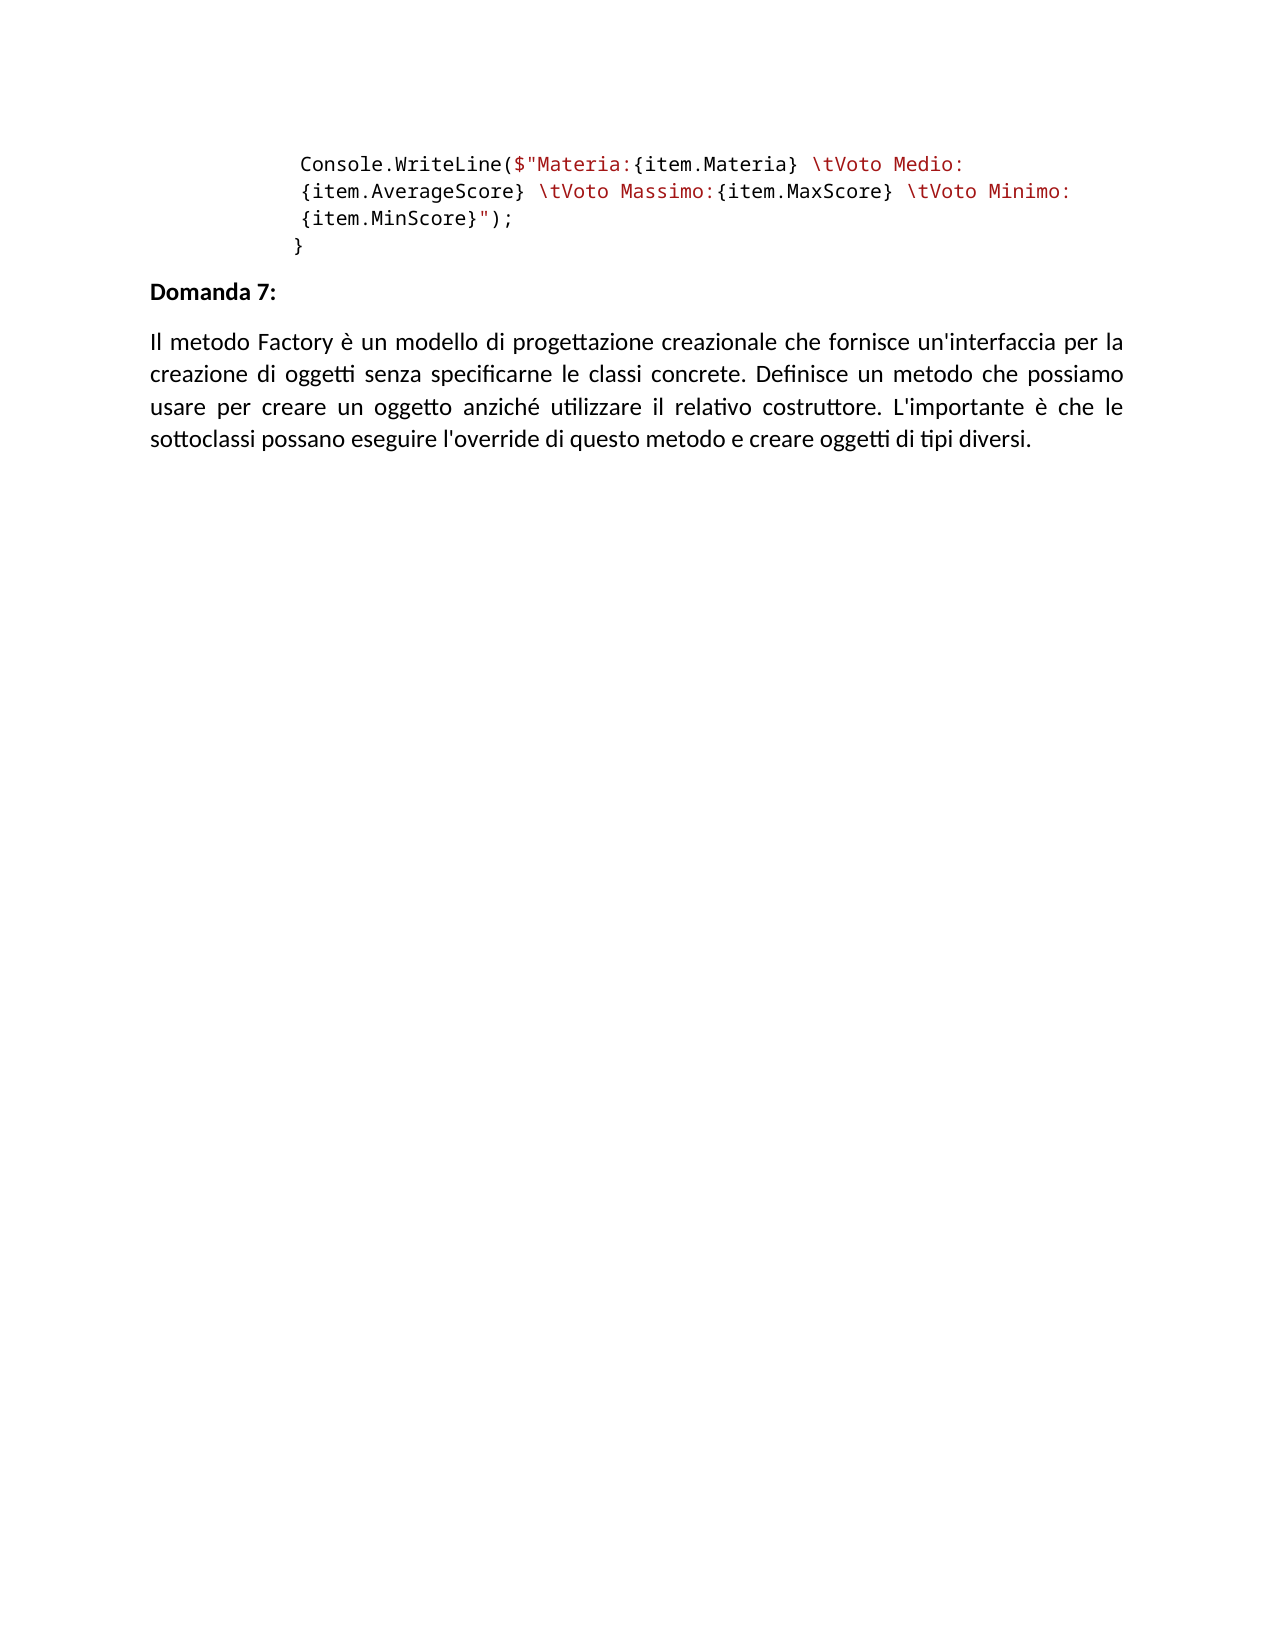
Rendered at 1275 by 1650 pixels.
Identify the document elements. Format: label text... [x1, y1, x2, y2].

text Il metodo Factory è un modello di progettazione creazionale che fornisce un'interfaccia per la creazione di oggetti senza specificarne le classi concrete. Definisce un metodo che possiamo usare per creare un oggetto anziché utilizzare il relativo costruttore. L'importante è che le sottoclassi possano eseguire l'override di questo metodo e creare oggetti di tipi diversi. [150, 326, 1125, 454]
text } [150, 231, 1125, 258]
text Console.WriteLine($"Materia:{item.Materia} \tVoto Medio:{item.AverageScore} \tVoto Massimo:{item.MaxScore} \tVoto Minimo:{item.MinScore}"); [300, 150, 1125, 231]
text Domanda 7: [150, 276, 1125, 307]
